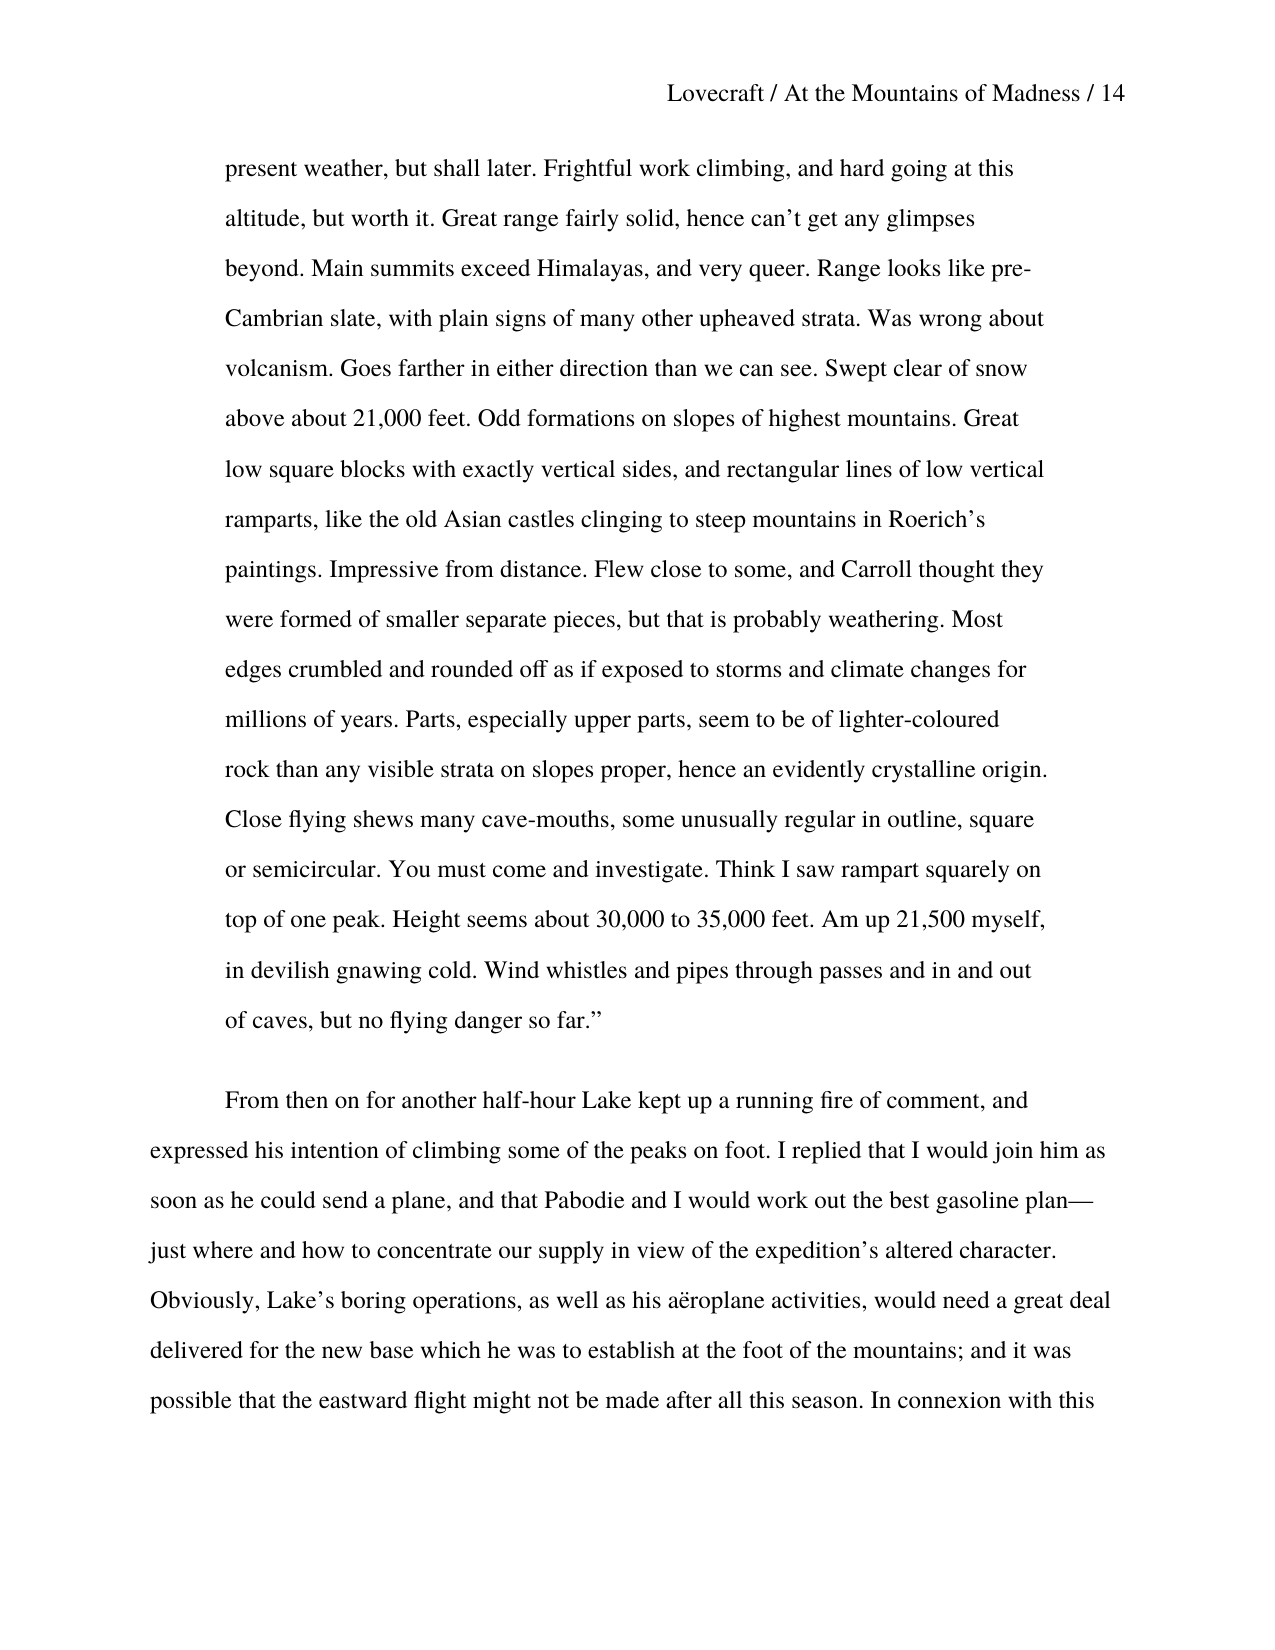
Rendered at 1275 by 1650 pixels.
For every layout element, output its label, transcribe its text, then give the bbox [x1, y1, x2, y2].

text present weather, but shall later. Frightful work climbing, and hard going at this altitude, but worth it. Great range fairly solid, hence can’t get any glimpses beyond. Main summits exceed Himalayas, and very queer. Range looks like pre-Cambrian slate, with plain signs of many other upheaved strata. Was wrong about volcanism. Goes farther in either direction than we can see. Swept clear of snow above about 21,000 feet. Odd formations on slopes of highest mountains. Great low square blocks with exactly vertical sides, and rectangular lines of low vertical ramparts, like the old Asian castles clinging to steep mountains in Roerich’s paintings. Impressive from distance. Flew close to some, and Carroll thought they were formed of smaller separate pieces, but that is probably weathering. Most edges crumbled and rounded off as if exposed to storms and climate changes for millions of years. Parts, especially upper parts, seem to be of lighter-coloured rock than any visible strata on slopes proper, hence an evidently crystalline origin. Close flying shews many cave-mouths, some unusually regular in outline, square or semicircular. You must come and investigate. Think I saw rampart squarely on top of one peak. Height seems about 30,000 to 35,000 feet. Am up 21,500 myself, in devilish gnawing cold. Wind whistles and pipes through passes and in and out of caves, but no flying danger so far.” [225, 150, 1050, 1035]
text From then on for another half-hour Lake kept up a running fire of comment, and expressed his intention of climbing some of the peaks on foot. I replied that I would join him as soon as he could send a plane, and that Pabodie and I would work out the best gasoline plan—just where and how to concentrate our supply in view of the expedition’s altered character. Obviously, Lake’s boring operations, as well as his aëroplane activities, would need a great deal delivered for the new base which he was to establish at the foot of the mountains; and it was possible that the eastward flight might not be made after all this season. In connexion with this [150, 1082, 1125, 1416]
